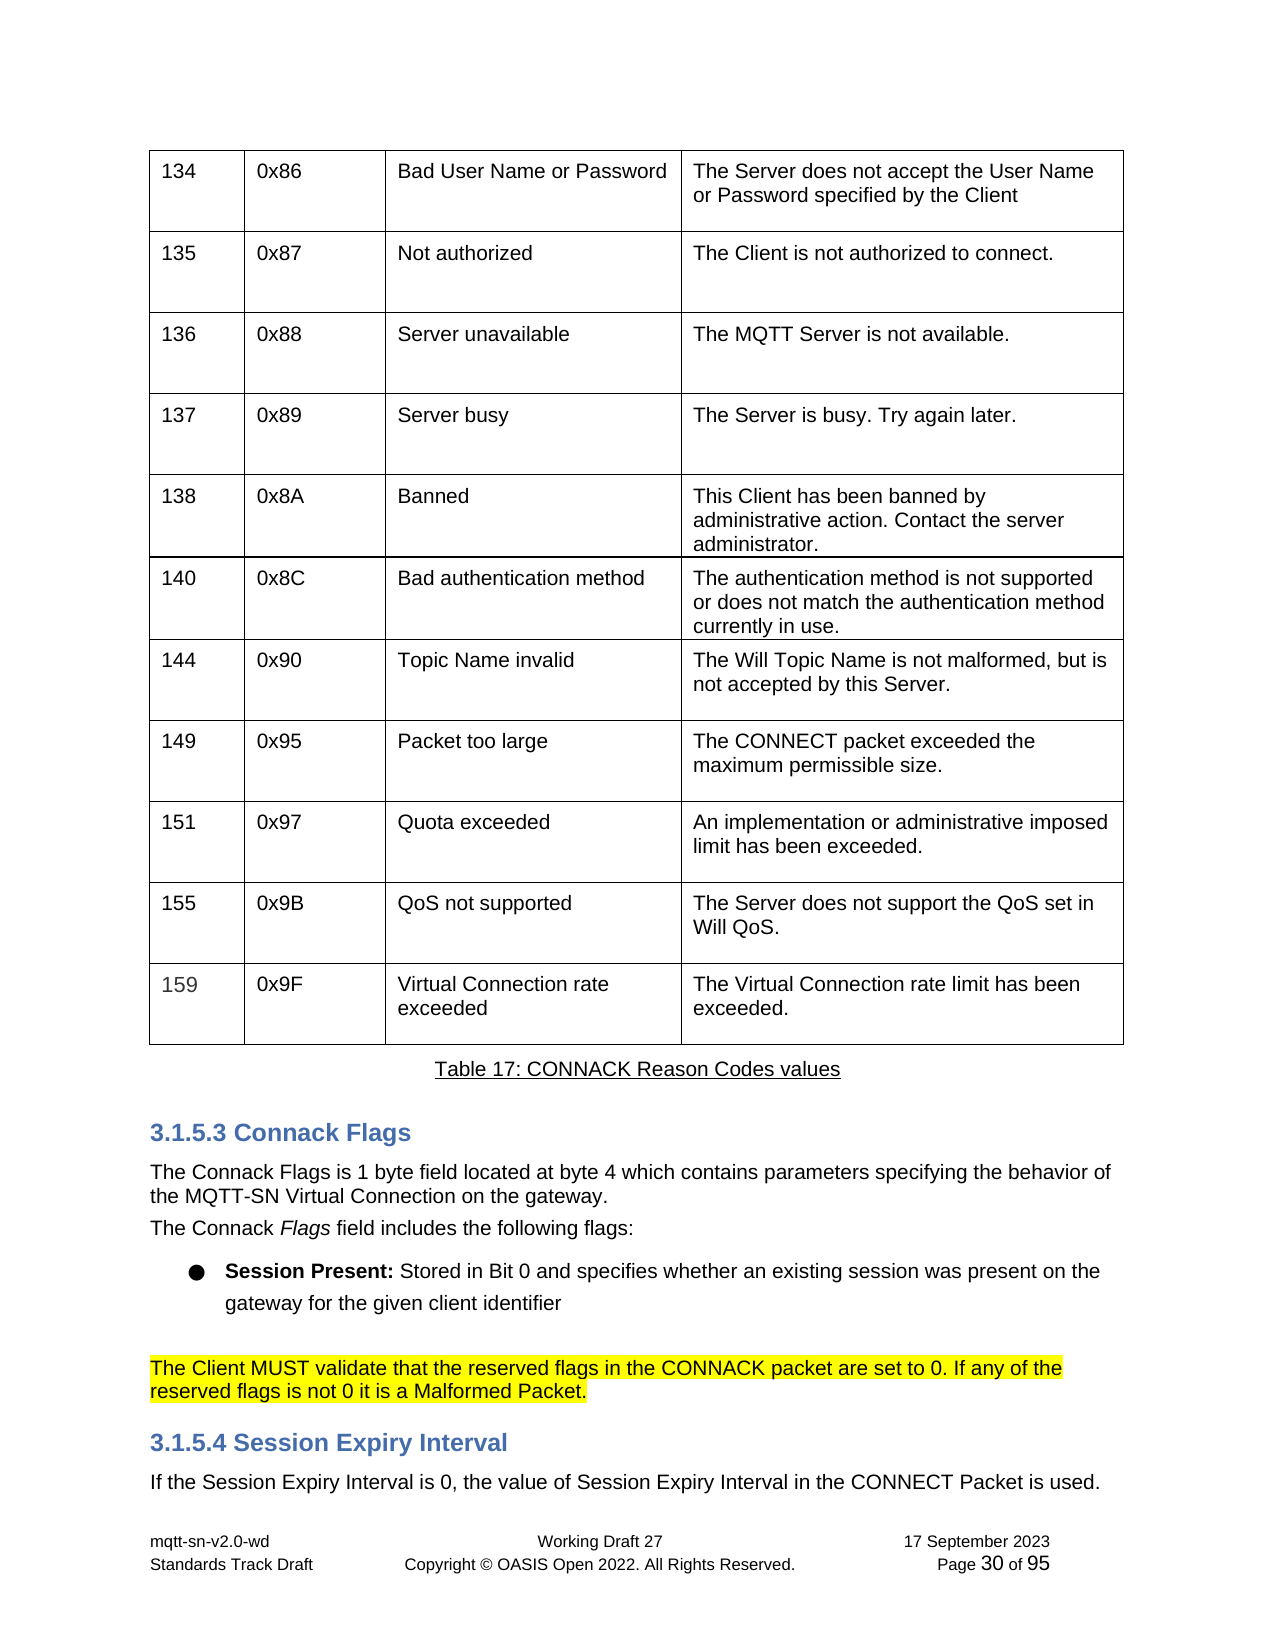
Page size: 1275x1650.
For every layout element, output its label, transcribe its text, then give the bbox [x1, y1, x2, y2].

table_cell The Will Topic Name is not malformed, but is not accepted by this Server. [682, 640, 1123, 719]
text The Client MUST validate that the reserved flags in the CONNACK packet are set to 0. If any of the reserved flags is not 0 it is a Malformed Packet. [150, 1355, 1124, 1403]
table_cell 137 [150, 394, 244, 474]
table_cell Quota exceeded [386, 802, 681, 882]
table_cell Server unavailable [386, 313, 681, 393]
table_cell 0x8A [245, 475, 385, 556]
table_cell 0x88 [245, 313, 385, 393]
table_cell 134 [150, 151, 244, 231]
table_cell 0x87 [245, 232, 385, 312]
text If the Session Expiry Interval is 0, the value of Session Expiry Interval in the CONNECT Packet is used. [150, 1469, 1124, 1493]
text The Connack Flags field includes the following flags: [150, 1216, 1124, 1240]
subtitle 3.1.5.3 Connack Flags [150, 1118, 1125, 1147]
table_cell 0x90 [245, 640, 385, 719]
subtitle 3.1.5.4 Session Expiry Interval [150, 1428, 1124, 1457]
table_cell Server busy [386, 394, 681, 474]
table_cell Virtual Connection rate exceeded [386, 964, 681, 1044]
table_cell 136 [150, 313, 244, 393]
table_cell 159 [150, 964, 244, 1044]
table_cell The authentication method is not supported or does not match the authentication method currently in use. [682, 558, 1123, 638]
table_cell The Client is not authorized to connect. [682, 232, 1123, 312]
table_cell 140 [150, 558, 244, 638]
table_cell Packet too large [386, 721, 681, 801]
table_cell 0x97 [245, 802, 385, 882]
table_cell The Virtual Connection rate limit has been exceeded. [682, 964, 1123, 1044]
table_cell 0x9B [245, 883, 385, 963]
table_cell 144 [150, 640, 244, 719]
table_cell 138 [150, 475, 244, 556]
table_cell Topic Name invalid [386, 640, 681, 719]
table_cell An implementation or administrative imposed limit has been exceeded. [682, 802, 1123, 882]
table_cell 0x95 [245, 721, 385, 801]
table_cell Not authorized [386, 232, 681, 312]
table_cell 151 [150, 802, 244, 882]
table_cell The Server does not accept the User Name or Password specified by the Client [682, 151, 1123, 231]
text The Connack Flags is 1 byte field located at byte 4 which contains parameters specifying the behavior of the MQTT-SN Virtual Connection on the gateway. [150, 1159, 1125, 1207]
table_cell 0x89 [245, 394, 385, 474]
table_cell 135 [150, 232, 244, 312]
text Table 17: CONNACK Reason Codes values [150, 1057, 1125, 1081]
table_cell 149 [150, 721, 244, 801]
table_cell 0x9F [245, 964, 385, 1044]
table_cell 155 [150, 883, 244, 963]
table_cell This Client has been banned by administrative action. Contact the server administrator. [682, 475, 1123, 556]
table_cell The Server does not support the QoS set in Will QoS. [682, 883, 1123, 963]
table_cell The MQTT Server is not available. [682, 313, 1123, 393]
table_cell 0x8C [245, 558, 385, 638]
table_cell The CONNECT packet exceeded the maximum permissible size. [682, 721, 1123, 801]
table_cell 0x86 [245, 151, 385, 231]
list Session Present: Stored in Bit 0 and specifies whether an existing session was present on the gateway for the given client identifier [187, 1248, 1124, 1315]
table_cell Bad authentication method [386, 558, 681, 638]
table_cell Bad User Name or Password [386, 151, 681, 231]
table_cell The Server is busy. Try again later. [682, 394, 1123, 474]
table_cell QoS not supported [386, 883, 681, 963]
table_cell Banned [386, 475, 681, 556]
